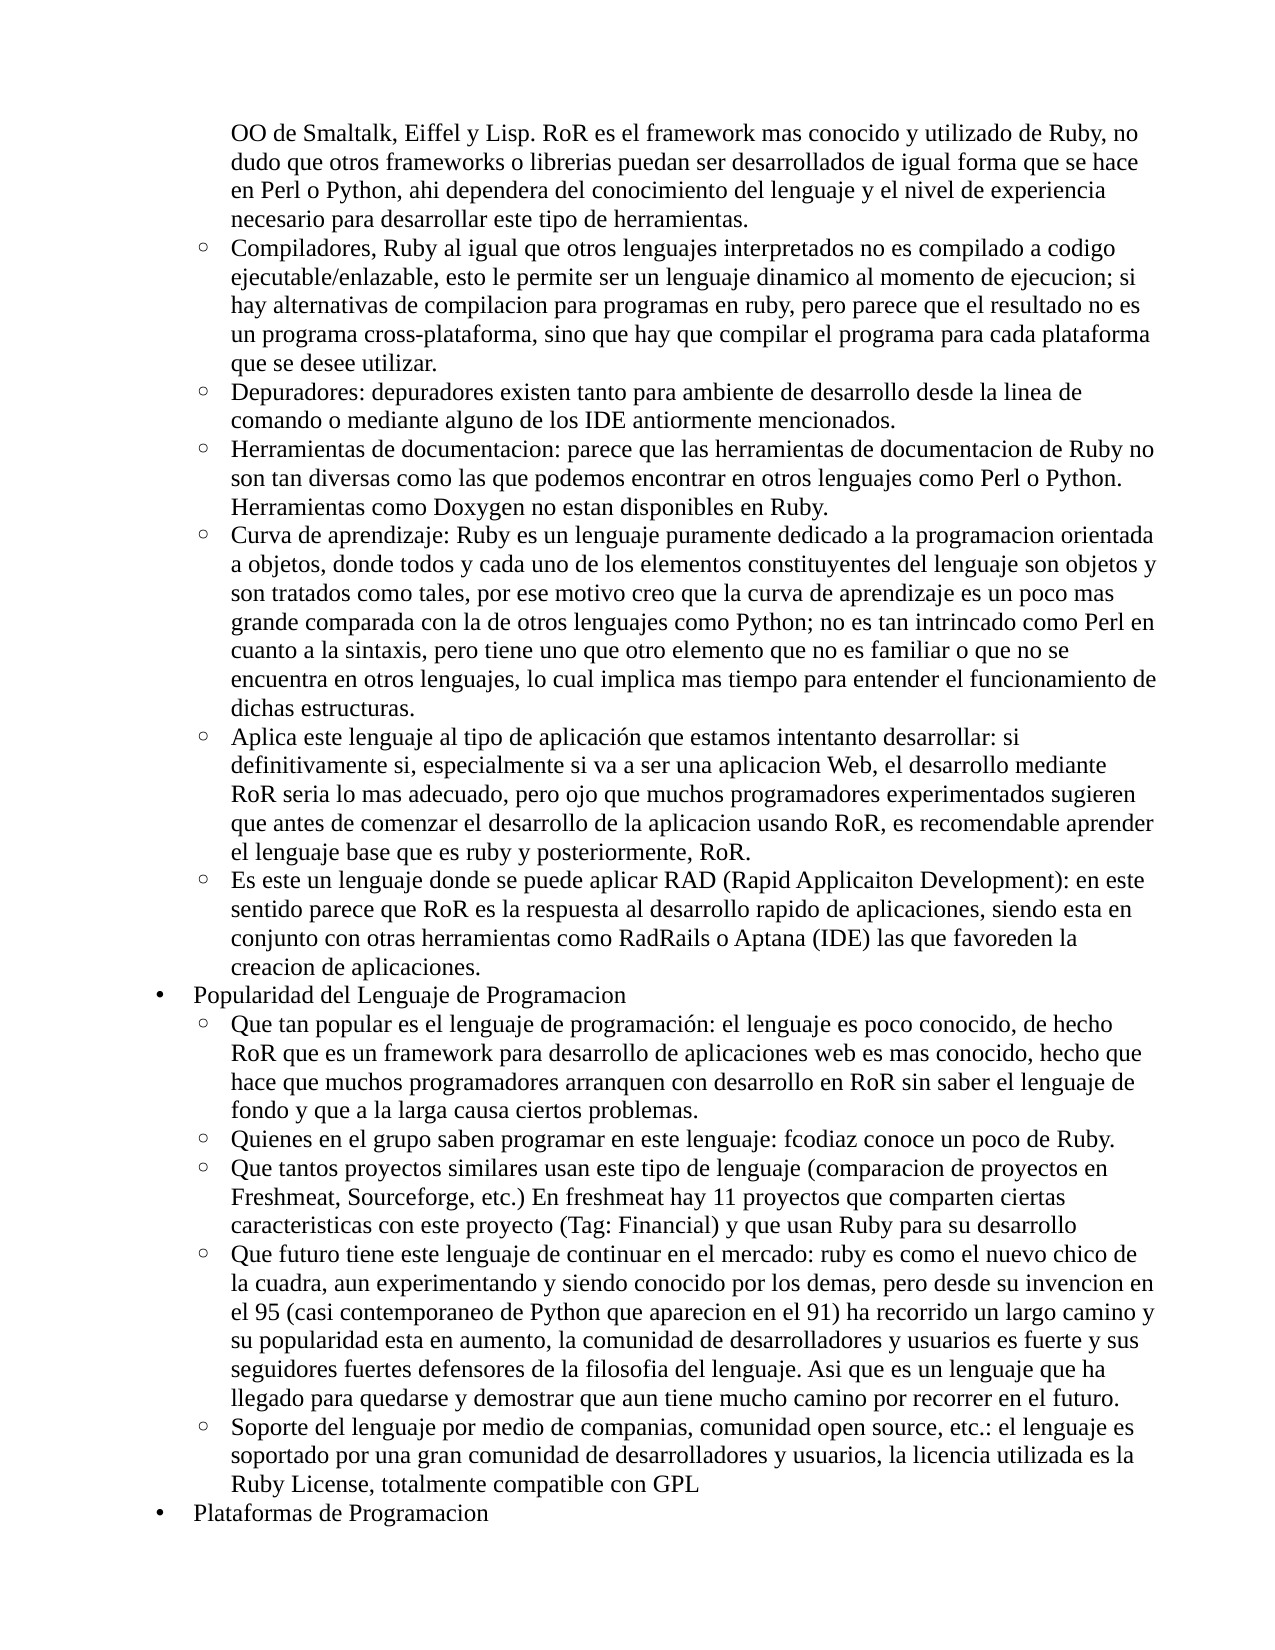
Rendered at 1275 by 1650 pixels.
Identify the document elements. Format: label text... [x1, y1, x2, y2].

list Que tan popular es el lenguaje de programación: el lenguaje es poco conocido, de hecho RoR que es un framework para desarrollo de aplicaciones web es mas conocido, hecho que hace que muchos programadores arranquen con desarrollo en RoR sin saber el lenguaje de fondo y que a la larga causa ciertos problemas. [193, 1009, 1157, 1124]
list Quienes en el grupo saben programar en este lenguaje: fcodiaz conoce un poco de Ruby. [193, 1124, 1157, 1153]
list Es este un lenguaje donde se puede aplicar RAD (Rapid Applicaiton Development): en este sentido parece que RoR es la respuesta al desarrollo rapido de aplicaciones, siendo esta en conjunto con otras herramientas como RadRails o Aptana (IDE) las que favoreden la creacion de aplicaciones. [193, 866, 1157, 981]
list Que tantos proyectos similares usan este tipo de lenguaje (comparacion de proyectos en Freshmeat, Sourceforge, etc.) En freshmeat hay 11 proyectos que comparten ciertas caracteristicas con este proyecto (Tag: Financial) y que usan Ruby para su desarrollo [193, 1153, 1157, 1239]
list Compiladores, Ruby al igual que otros lenguajes interpretados no es compilado a codigo ejecutable/enlazable, esto le permite ser un lenguaje dinamico al momento de ejecucion; si hay alternativas de compilacion para programas en ruby, pero parece que el resultado no es un programa cross-plataforma, sino que hay que compilar el programa para cada plataforma que se desee utilizar. [193, 233, 1157, 377]
list Aplica este lenguaje al tipo de aplicación que estamos intentanto desarrollar: si definitivamente si, especialmente si va a ser una aplicacion Web, el desarrollo mediante RoR seria lo mas adecuado, pero ojo que muchos programadores experimentados sugieren que antes de comenzar el desarrollo de la aplicacion usando RoR, es recomendable aprender el lenguaje base que es ruby y posteriormente, RoR. [193, 722, 1157, 866]
list Plataformas de Programacion [156, 1498, 1157, 1527]
list Soporte del lenguaje por medio de companias, comunidad open source, etc.: el lenguaje es soportado por una gran comunidad de desarrolladores y usuarios, la licencia utilizada es la Ruby License, totalmente compatible con GPL [193, 1412, 1157, 1498]
list Herramientas de documentacion: parece que las herramientas de documentacion de Ruby no son tan diversas como las que podemos encontrar en otros lenguajes como Perl o Python. Herramientas como Doxygen no estan disponibles en Ruby. [193, 434, 1157, 521]
list Depuradores: depuradores existen tanto para ambiente de desarrollo desde la linea de comando o mediante alguno de los IDE antiormente mencionados. [193, 377, 1157, 434]
list OO de Smaltalk, Eiffel y Lisp. RoR es el framework mas conocido y utilizado de Ruby, no dudo que otros frameworks o librerias puedan ser desarrollados de igual forma que se hace en Perl o Python, ahi dependera del conocimiento del lenguaje y el nivel de experiencia necesario para desarrollar este tipo de herramientas. [193, 118, 1157, 233]
list Que futuro tiene este lenguaje de continuar en el mercado: ruby es como el nuevo chico de la cuadra, aun experimentando y siendo conocido por los demas, pero desde su invencion en el 95 (casi contemporaneo de Python que aparecion en el 91) ha recorrido un largo camino y su popularidad esta en aumento, la comunidad de desarrolladores y usuarios es fuerte y sus seguidores fuertes defensores de la filosofia del lenguaje. Asi que es un lenguaje que ha llegado para quedarse y demostrar que aun tiene mucho camino por recorrer en el futuro. [193, 1239, 1157, 1412]
list Popularidad del Lenguaje de Programacion [156, 981, 1157, 1009]
list Curva de aprendizaje: Ruby es un lenguaje puramente dedicado a la programacion orientada a objetos, donde todos y cada uno de los elementos constituyentes del lenguaje son objetos y son tratados como tales, por ese motivo creo que la curva de aprendizaje es un poco mas grande comparada con la de otros lenguajes como Python; no es tan intrincado como Perl en cuanto a la sintaxis, pero tiene uno que otro elemento que no es familiar o que no se encuentra en otros lenguajes, lo cual implica mas tiempo para entender el funcionamiento de dichas estructuras. [193, 521, 1157, 722]
